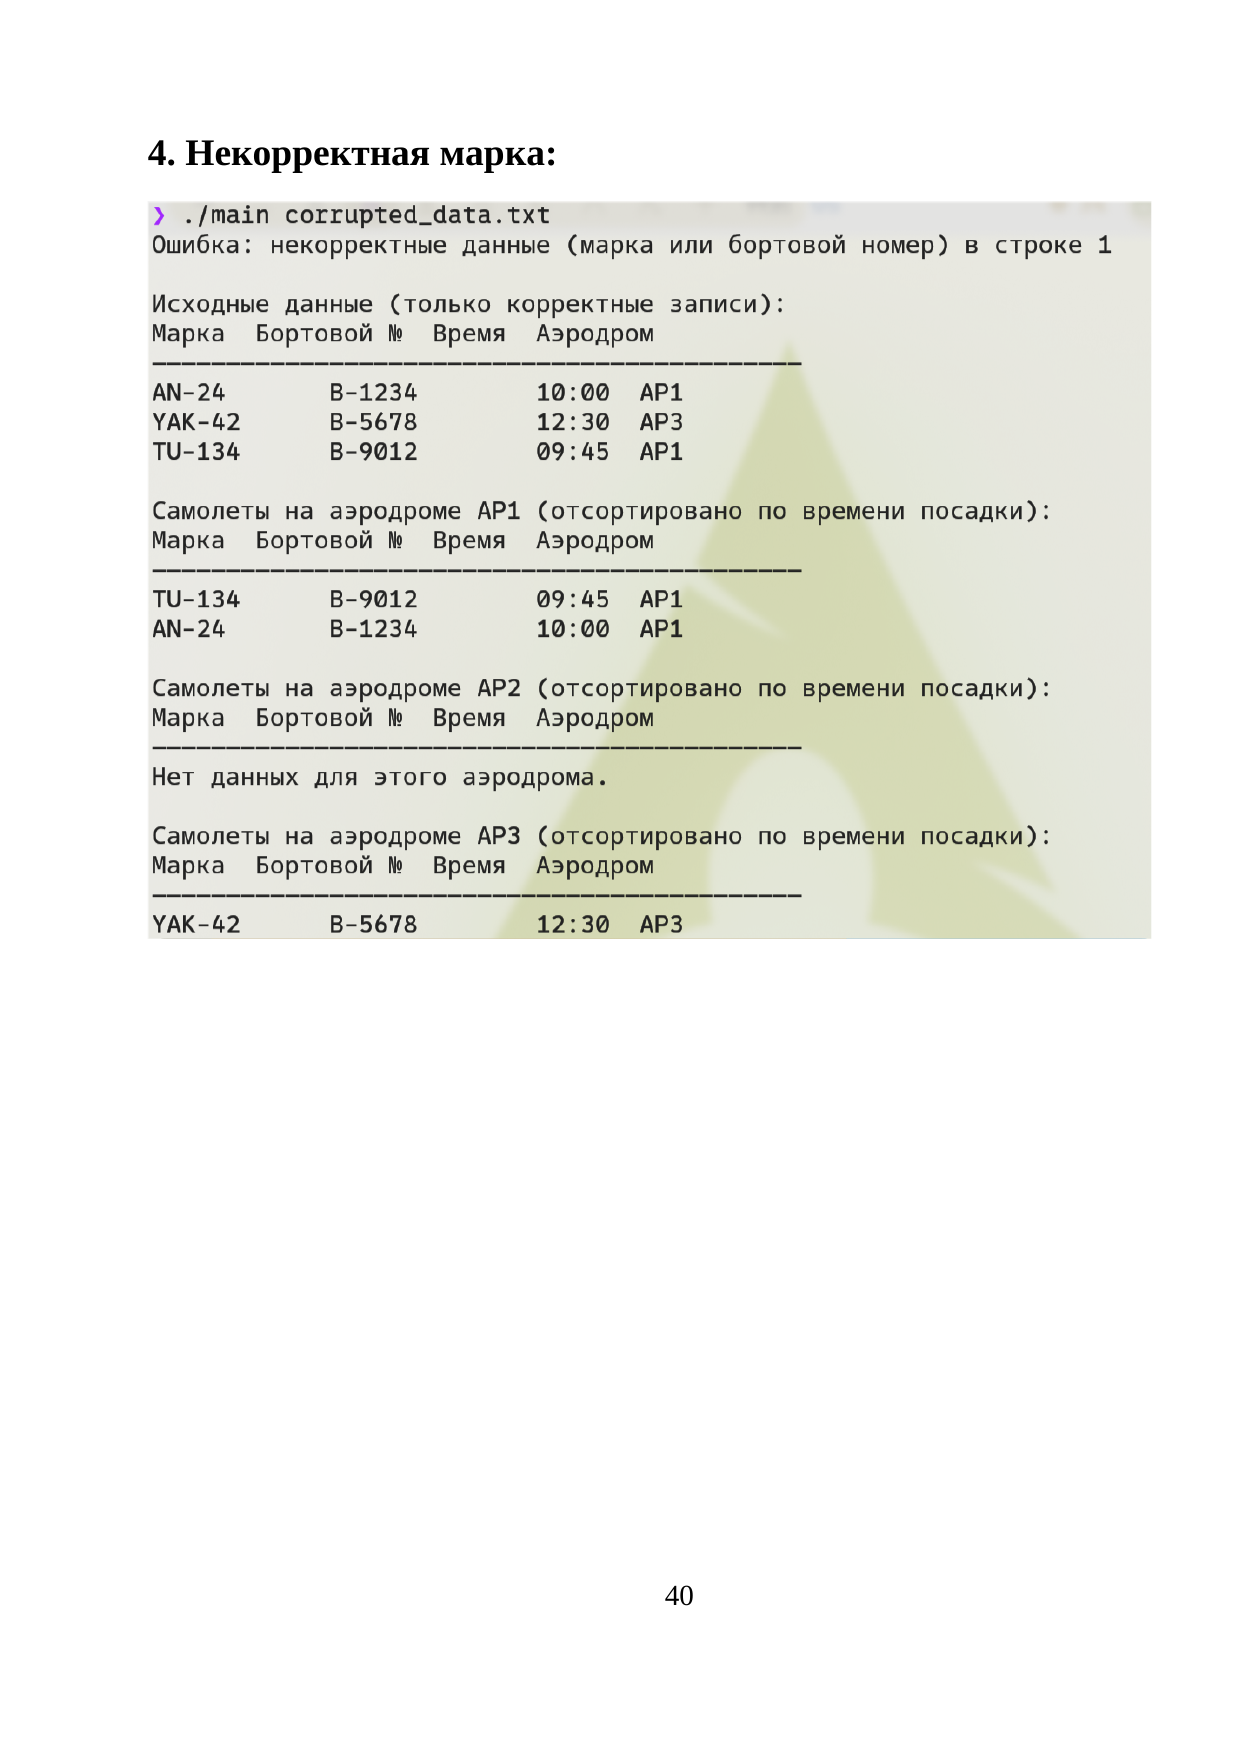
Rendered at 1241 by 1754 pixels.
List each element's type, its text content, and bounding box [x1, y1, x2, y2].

picture [147, 201, 1152, 939]
text 4. Некорректная марка: [148, 131, 1152, 174]
